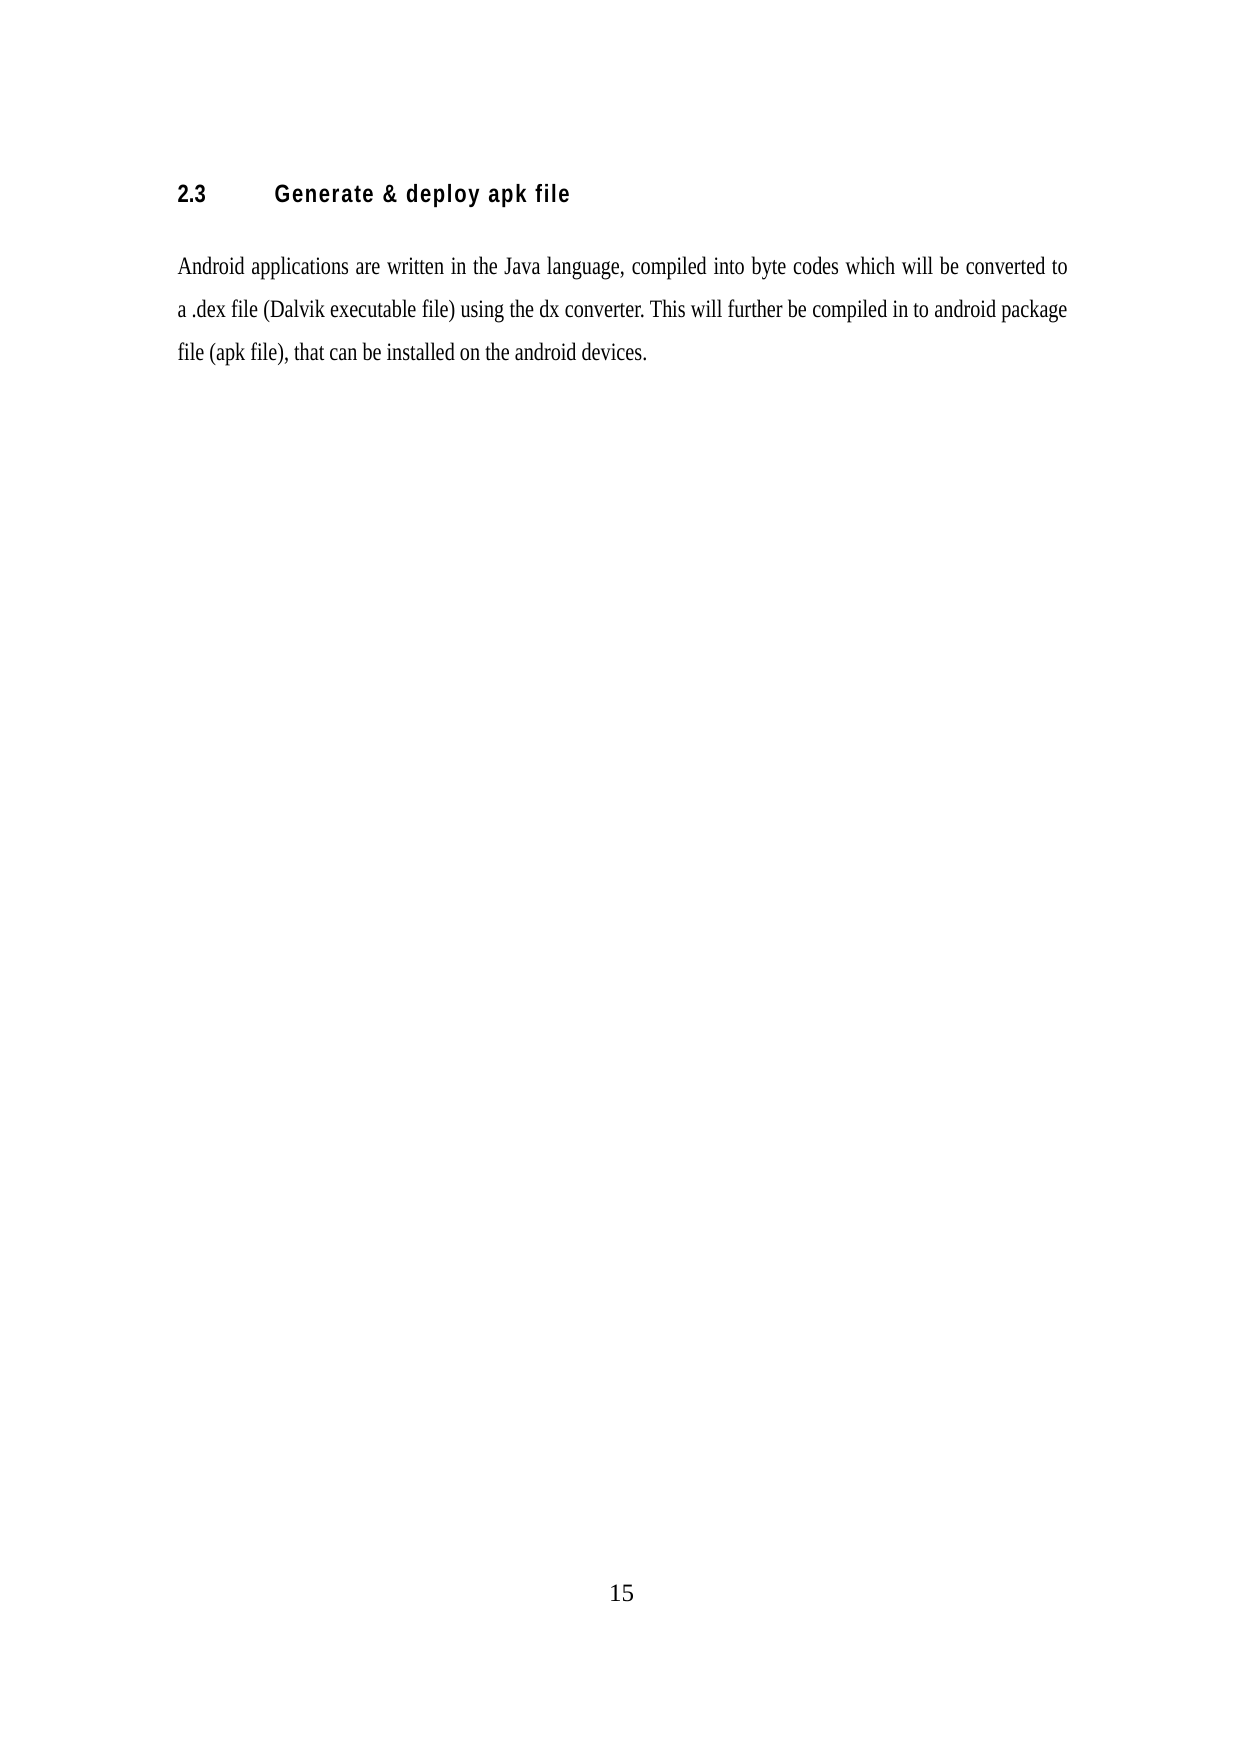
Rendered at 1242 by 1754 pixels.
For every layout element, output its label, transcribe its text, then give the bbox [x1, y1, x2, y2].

text 2.3 Generate & deploy apk file [177, 179, 783, 208]
text Android applications are written in the Java language, compiled into byte codes which will be converted to a .dex file (Dalvik executable file) using the dx converter. This will further be compiled in to android package file (apk file), that can be installed on the android devices. [177, 251, 1069, 365]
